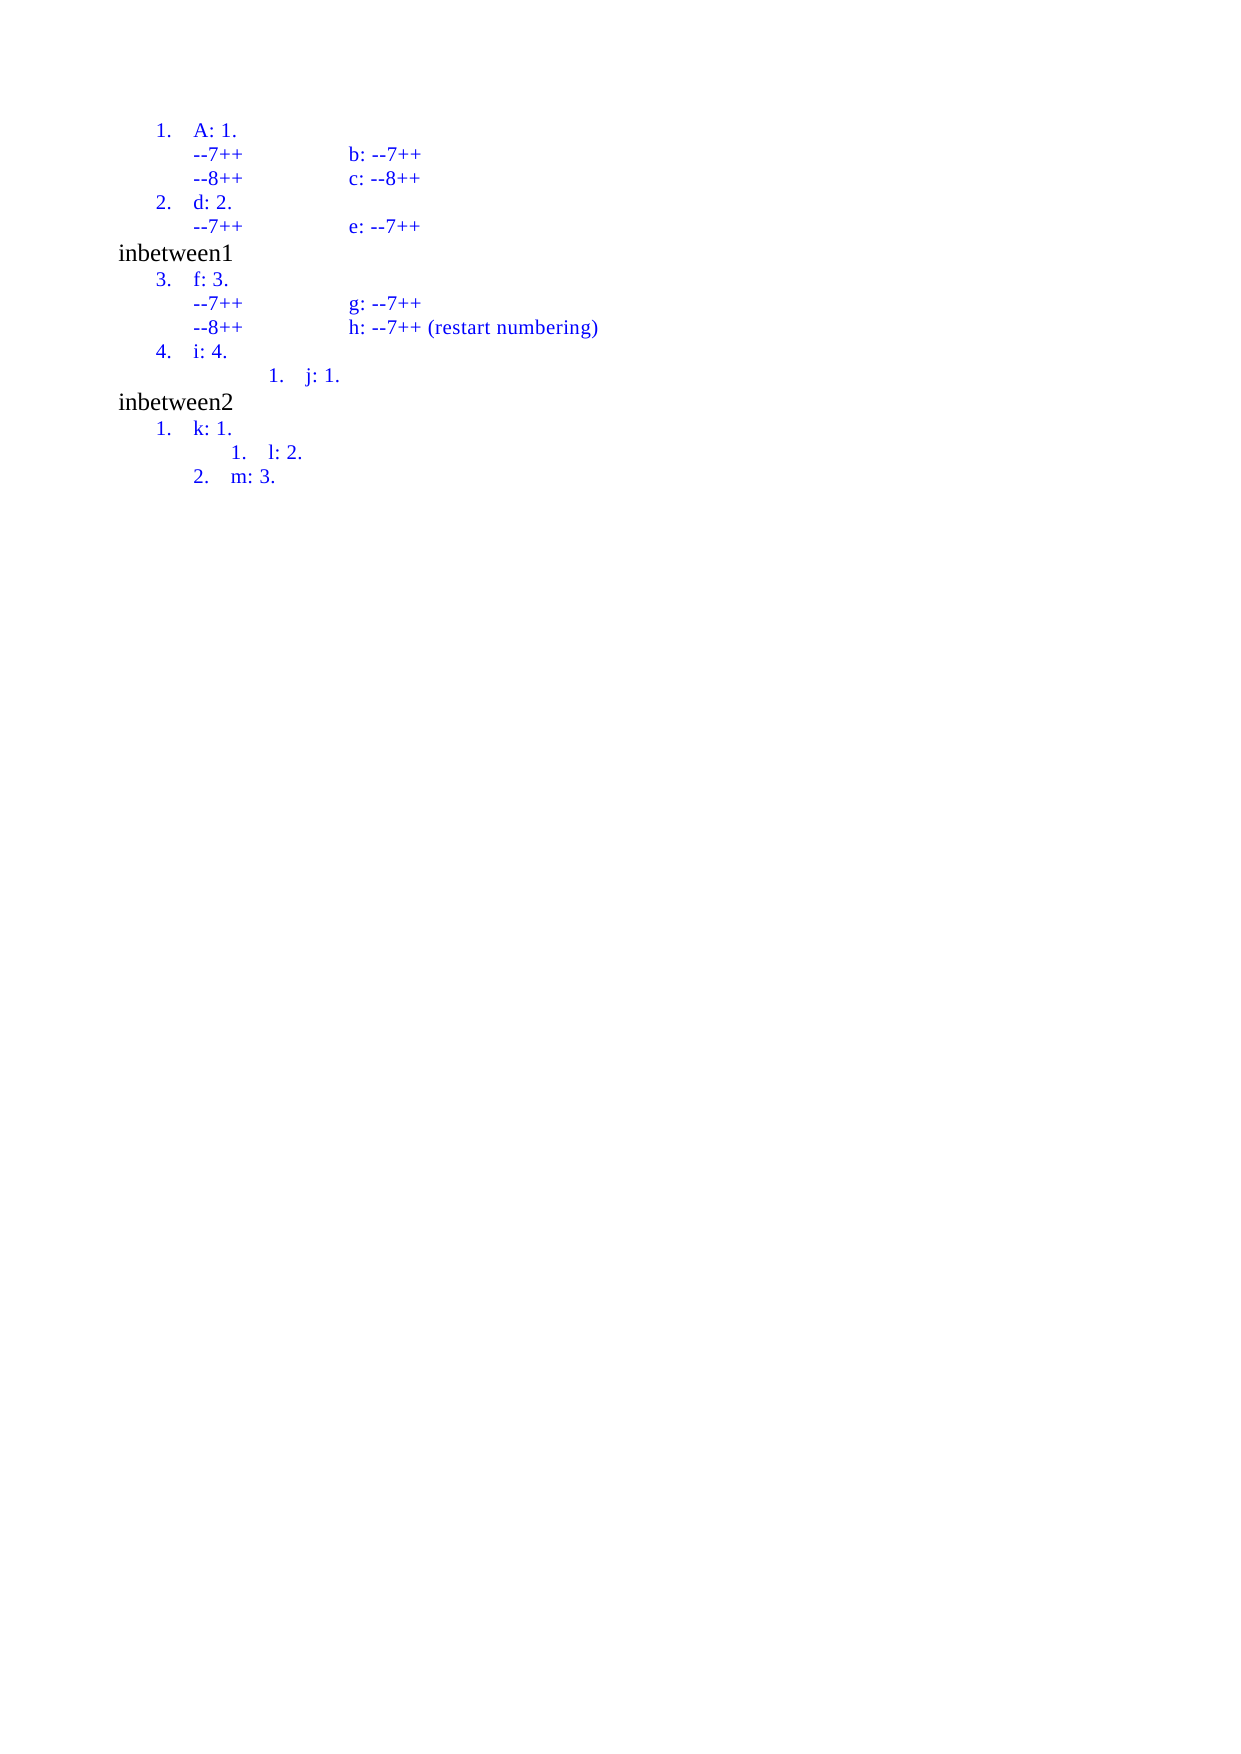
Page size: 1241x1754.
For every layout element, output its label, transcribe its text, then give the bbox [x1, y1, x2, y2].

list h: --7++ (restart numbering) [193, 315, 1122, 339]
list g: --7++ [193, 291, 1122, 315]
list l: 2. [231, 440, 1122, 464]
text inbetween1 [118, 238, 1122, 267]
list k: 1. [156, 416, 1122, 440]
list c: --8++ [193, 166, 1122, 190]
list d: 2. [156, 190, 1122, 214]
list A: 1. [156, 118, 1122, 142]
list i: 4. [156, 339, 1122, 363]
list f: 3. [156, 267, 1122, 291]
text inbetween2 [118, 387, 1122, 416]
list e: --7++ [193, 214, 1122, 238]
list j: 1. [268, 363, 1122, 387]
list m: 3. [193, 464, 1122, 488]
list b: --7++ [193, 142, 1122, 166]
